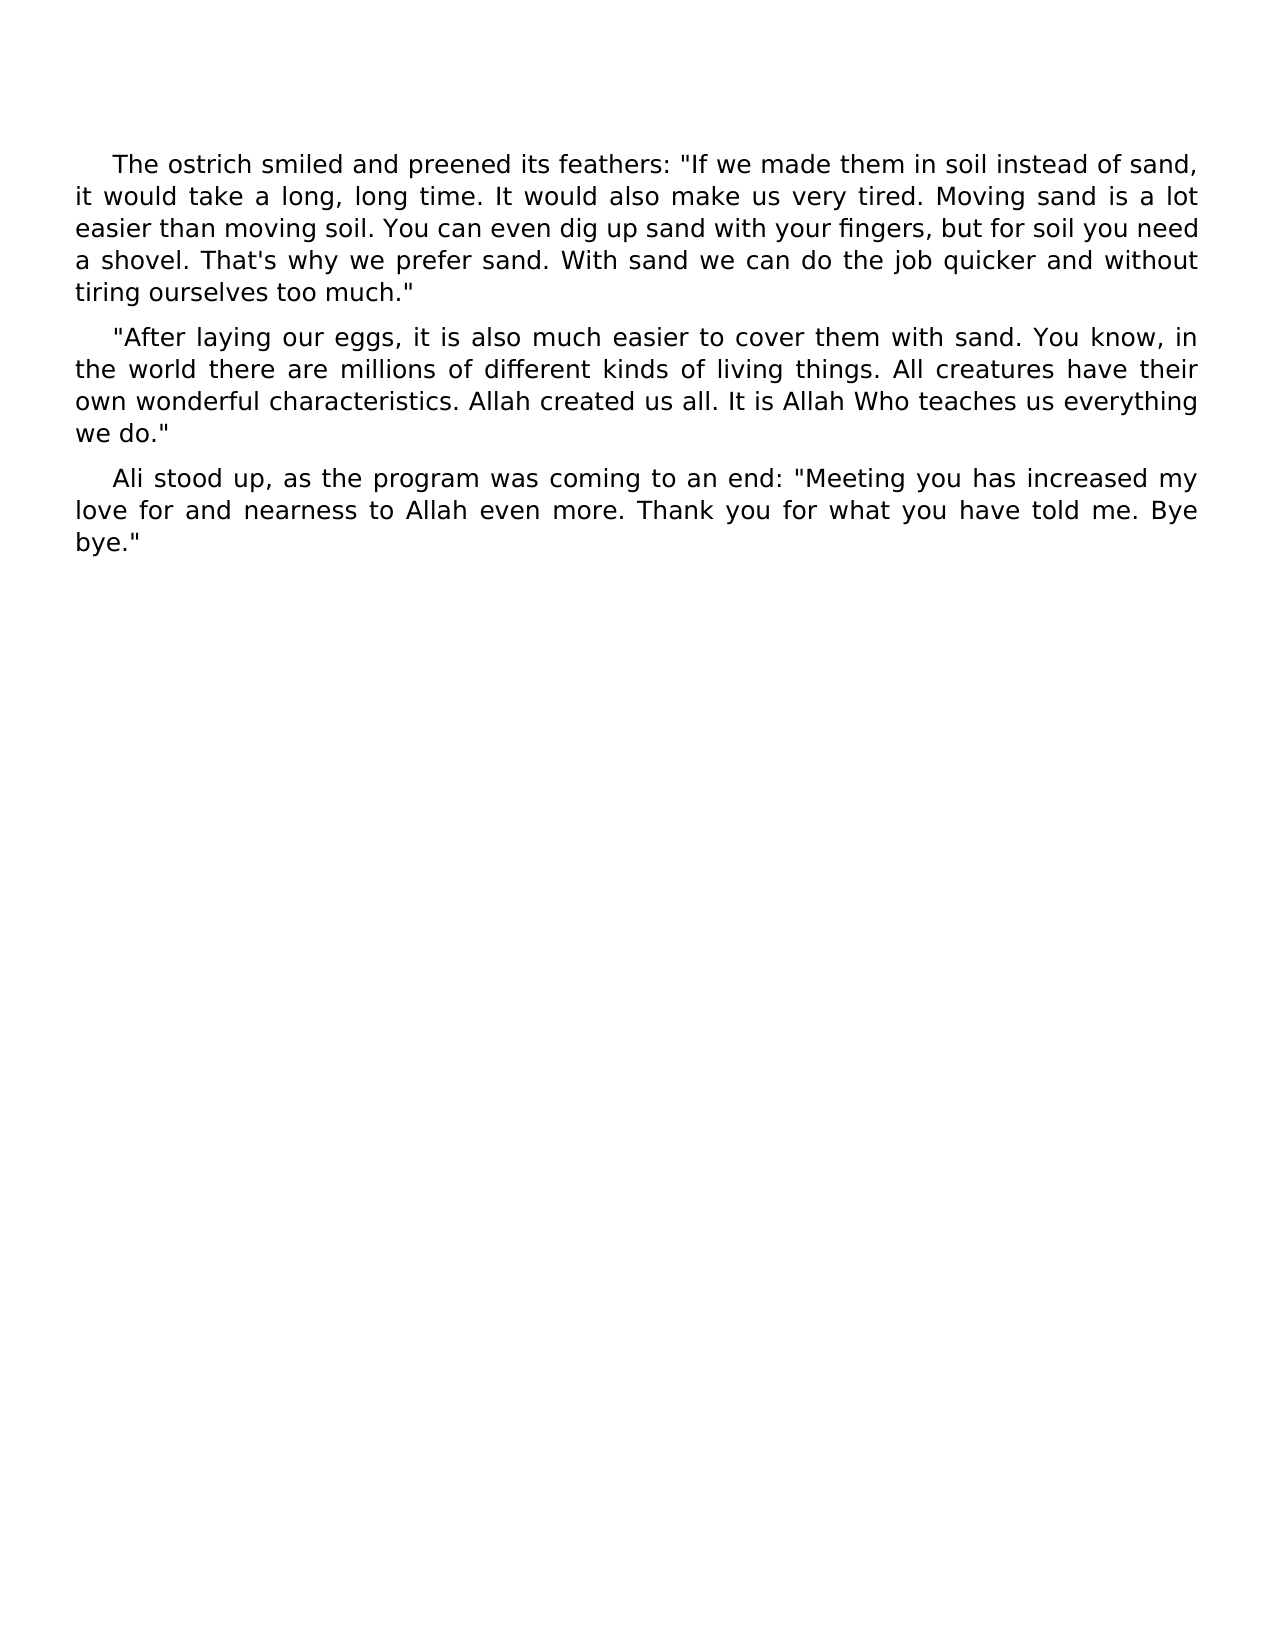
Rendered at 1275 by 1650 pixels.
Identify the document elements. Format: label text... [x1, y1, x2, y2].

text The ostrich smiled and preened its feathers: "If we made them in soil instead of sand, it would take a long, long time. It would also make us very tired. Moving sand is a lot easier than moving soil. You can even dig up sand with your fingers, but for soil you need a shovel. That's why we prefer sand. With sand we can do the job quicker and without tiring ourselves too much." [75, 150, 1200, 307]
text Ali stood up, as the program was coming to an end: "Meeting you has increased my love for and nearness to Allah even more. Thank you for what you have told me. Bye bye." [75, 464, 1200, 557]
text "After laying our eggs, it is also much easier to cover them with sand. You know, in the world there are millions of different kinds of living things. All creatures have their own wonderful characteristics. Allah created us all. It is Allah Who teaches us everything we do." [75, 323, 1200, 448]
